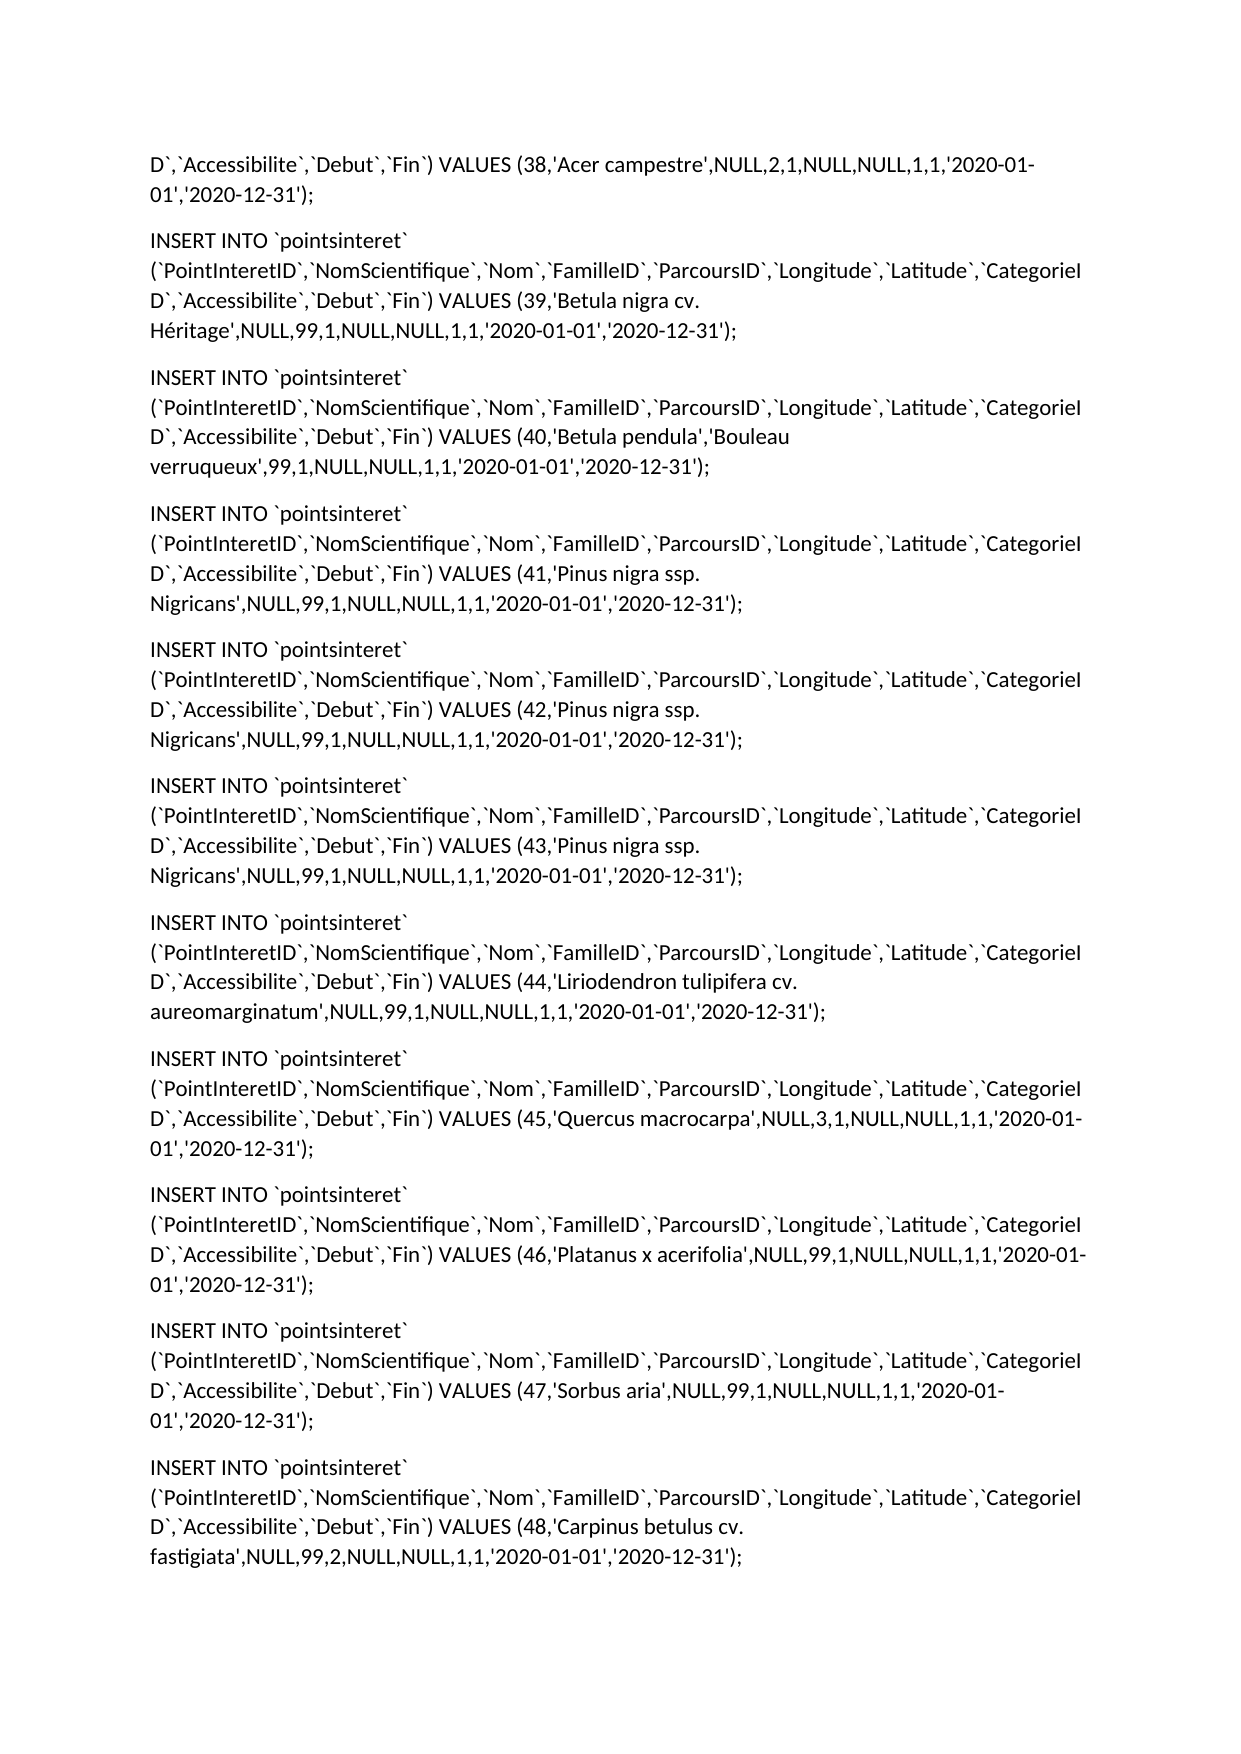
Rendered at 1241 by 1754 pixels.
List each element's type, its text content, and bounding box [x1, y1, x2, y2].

text INSERT INTO `pointsinteret` (`PointInteretID`,`NomScientifique`,`Nom`,`FamilleID`,`ParcoursID`,`Longitude`,`Latitude`,`CategorieID`,`Accessibilite`,`Debut`,`Fin`) VALUES (46,'Platanus x acerifolia',NULL,99,1,NULL,NULL,1,1,'2020-01-01','2020-12-31'); [150, 1180, 1090, 1298]
text INSERT INTO `pointsinteret` (`PointInteretID`,`NomScientifique`,`Nom`,`FamilleID`,`ParcoursID`,`Longitude`,`Latitude`,`CategorieID`,`Accessibilite`,`Debut`,`Fin`) VALUES (42,'Pinus nigra ssp. Nigricans',NULL,99,1,NULL,NULL,1,1,'2020-01-01','2020-12-31'); [150, 635, 1090, 753]
text INSERT INTO `pointsinteret` (`PointInteretID`,`NomScientifique`,`Nom`,`FamilleID`,`ParcoursID`,`Longitude`,`Latitude`,`CategorieID`,`Accessibilite`,`Debut`,`Fin`) VALUES (47,'Sorbus aria',NULL,99,1,NULL,NULL,1,1,'2020-01-01','2020-12-31'); [150, 1316, 1090, 1434]
text INSERT INTO `pointsinteret` (`PointInteretID`,`NomScientifique`,`Nom`,`FamilleID`,`ParcoursID`,`Longitude`,`Latitude`,`CategorieID`,`Accessibilite`,`Debut`,`Fin`) VALUES (45,'Quercus macrocarpa',NULL,3,1,NULL,NULL,1,1,'2020-01-01','2020-12-31'); [150, 1044, 1090, 1162]
text INSERT INTO `pointsinteret` (`PointInteretID`,`NomScientifique`,`Nom`,`FamilleID`,`ParcoursID`,`Longitude`,`Latitude`,`CategorieID`,`Accessibilite`,`Debut`,`Fin`) VALUES (44,'Liriodendron tulipifera cv. aureomarginatum',NULL,99,1,NULL,NULL,1,1,'2020-01-01','2020-12-31'); [150, 908, 1090, 1025]
text INSERT INTO `pointsinteret` (`PointInteretID`,`NomScientifique`,`Nom`,`FamilleID`,`ParcoursID`,`Longitude`,`Latitude`,`CategorieID`,`Accessibilite`,`Debut`,`Fin`) VALUES (48,'Carpinus betulus cv. fastigiata',NULL,99,2,NULL,NULL,1,1,'2020-01-01','2020-12-31'); [150, 1453, 1090, 1570]
text D`,`Accessibilite`,`Debut`,`Fin`) VALUES (38,'Acer campestre',NULL,2,1,NULL,NULL,1,1,'2020-01-01','2020-12-31'); [150, 150, 1090, 208]
text INSERT INTO `pointsinteret` (`PointInteretID`,`NomScientifique`,`Nom`,`FamilleID`,`ParcoursID`,`Longitude`,`Latitude`,`CategorieID`,`Accessibilite`,`Debut`,`Fin`) VALUES (41,'Pinus nigra ssp. Nigricans',NULL,99,1,NULL,NULL,1,1,'2020-01-01','2020-12-31'); [150, 499, 1090, 617]
text INSERT INTO `pointsinteret` (`PointInteretID`,`NomScientifique`,`Nom`,`FamilleID`,`ParcoursID`,`Longitude`,`Latitude`,`CategorieID`,`Accessibilite`,`Debut`,`Fin`) VALUES (43,'Pinus nigra ssp. Nigricans',NULL,99,1,NULL,NULL,1,1,'2020-01-01','2020-12-31'); [150, 771, 1090, 889]
text INSERT INTO `pointsinteret` (`PointInteretID`,`NomScientifique`,`Nom`,`FamilleID`,`ParcoursID`,`Longitude`,`Latitude`,`CategorieID`,`Accessibilite`,`Debut`,`Fin`) VALUES (39,'Betula nigra cv. Héritage',NULL,99,1,NULL,NULL,1,1,'2020-01-01','2020-12-31'); [150, 226, 1090, 344]
text INSERT INTO `pointsinteret` (`PointInteretID`,`NomScientifique`,`Nom`,`FamilleID`,`ParcoursID`,`Longitude`,`Latitude`,`CategorieID`,`Accessibilite`,`Debut`,`Fin`) VALUES (40,'Betula pendula','Bouleau verruqueux',99,1,NULL,NULL,1,1,'2020-01-01','2020-12-31'); [150, 363, 1090, 480]
